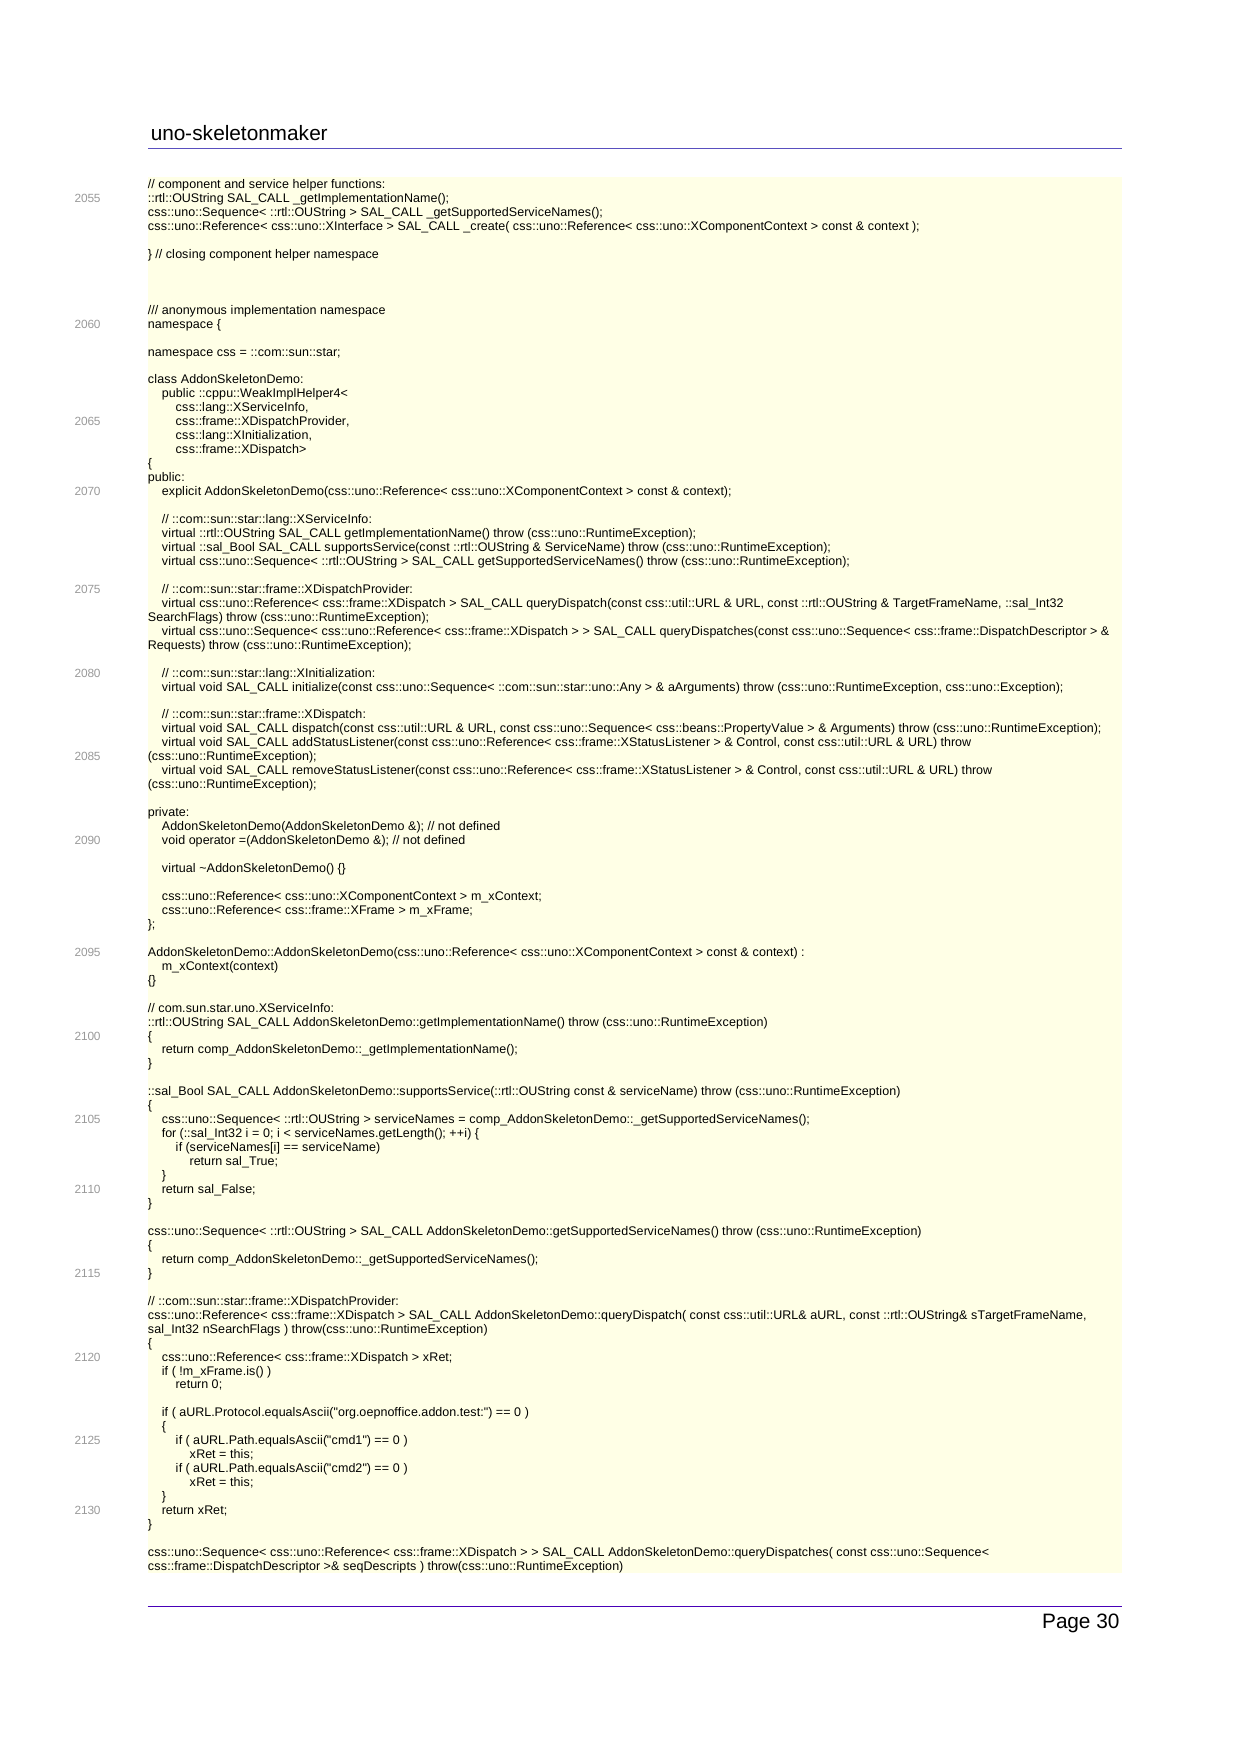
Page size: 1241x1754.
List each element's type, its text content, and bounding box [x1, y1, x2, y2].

text css::uno::Reference< css::frame::XFrame > m_xFrame; [148, 903, 1122, 917]
text ::rtl::OUString SAL_CALL _getImplementationName(); [148, 191, 1122, 205]
text } [148, 1196, 1122, 1210]
text css::lang::XInitialization, [148, 428, 1122, 442]
text virtual ~AddonSkeletonDemo() {} [148, 861, 1122, 875]
text virtual css::uno::Reference< css::frame::XDispatch > SAL_CALL queryDispatch(const css::util::URL & URL, const ::rtl::OUString & TargetFrameName, ::sal_Int32 SearchFlags) throw (css::uno::RuntimeException); [148, 596, 1122, 624]
text css::uno::Sequence< css::uno::Reference< css::frame::XDispatch > > SAL_CALL AddonSkeletonDemo::queryDispatches( const css::uno::Sequence< css::frame::DispatchDescriptor >& seqDescripts ) throw(css::uno::RuntimeException) [148, 1545, 1122, 1573]
text for (::sal_Int32 i = 0; i < serviceNames.getLength(); ++i) { [148, 1126, 1122, 1140]
text if ( !m_xFrame.is() ) [148, 1363, 1122, 1377]
text AddonSkeletonDemo(AddonSkeletonDemo &); // not defined [148, 819, 1122, 833]
text // ::com::sun::star::lang::XInitialization: [148, 666, 1122, 679]
text if (serviceNames[i] == serviceName) [148, 1140, 1122, 1154]
text ::sal_Bool SAL_CALL AddonSkeletonDemo::supportsService(::rtl::OUString const & serviceName) throw (css::uno::RuntimeException) [148, 1084, 1122, 1098]
text { [148, 1419, 1122, 1433]
text css::frame::XDispatch> [148, 442, 1122, 456]
text css::uno::Sequence< ::rtl::OUString > SAL_CALL AddonSkeletonDemo::getSupportedServiceNames() throw (css::uno::RuntimeException) [148, 1224, 1122, 1238]
text virtual ::sal_Bool SAL_CALL supportsService(const ::rtl::OUString & ServiceName) throw (css::uno::RuntimeException); [148, 540, 1122, 554]
text css::uno::Sequence< ::rtl::OUString > SAL_CALL _getSupportedServiceNames(); [148, 205, 1122, 219]
text // component and service helper functions: [148, 177, 1122, 191]
text explicit AddonSkeletonDemo(css::uno::Reference< css::uno::XComponentContext > const & context); [148, 484, 1122, 498]
text virtual css::uno::Sequence< ::rtl::OUString > SAL_CALL getSupportedServiceNames() throw (css::uno::RuntimeException); [148, 554, 1122, 568]
text return sal_False; [148, 1182, 1122, 1196]
text } [148, 1489, 1122, 1503]
text // ::com::sun::star::frame::XDispatchProvider: [148, 1294, 1122, 1308]
text if ( aURL.Path.equalsAscii("cmd2") == 0 ) [148, 1461, 1122, 1475]
text // ::com::sun::star::lang::XServiceInfo: [148, 512, 1122, 526]
text private: [148, 805, 1122, 819]
text xRet = this; [148, 1447, 1122, 1461]
text } // closing component helper namespace [148, 247, 1122, 261]
text virtual ::rtl::OUString SAL_CALL getImplementationName() throw (css::uno::RuntimeException); [148, 526, 1122, 540]
text css::lang::XServiceInfo, [148, 400, 1122, 414]
text // ::com::sun::star::frame::XDispatchProvider: [148, 582, 1122, 596]
text virtual void SAL_CALL dispatch(const css::util::URL & URL, const css::uno::Sequence< css::beans::PropertyValue > & Arguments) throw (css::uno::RuntimeException); [148, 721, 1122, 735]
text } [148, 1168, 1122, 1182]
text // ::com::sun::star::frame::XDispatch: [148, 707, 1122, 721]
text return comp_AddonSkeletonDemo::_getSupportedServiceNames(); [148, 1252, 1122, 1266]
text namespace { [148, 317, 1122, 331]
text void operator =(AddonSkeletonDemo &); // not defined [148, 833, 1122, 847]
text return comp_AddonSkeletonDemo::_getImplementationName(); [148, 1042, 1122, 1056]
text xRet = this; [148, 1475, 1122, 1489]
text // com.sun.star.uno.XServiceInfo: [148, 1001, 1122, 1014]
text class AddonSkeletonDemo: [148, 372, 1122, 386]
text public: [148, 470, 1122, 484]
text ::rtl::OUString SAL_CALL AddonSkeletonDemo::getImplementationName() throw (css::uno::RuntimeException) [148, 1014, 1122, 1028]
text virtual void SAL_CALL removeStatusListener(const css::uno::Reference< css::frame::XStatusListener > & Control, const css::util::URL & URL) throw (css::uno::RuntimeException); [148, 763, 1122, 791]
text /// anonymous implementation namespace [148, 303, 1122, 317]
text css::uno::Sequence< ::rtl::OUString > serviceNames = comp_AddonSkeletonDemo::_getSupportedServiceNames(); [148, 1112, 1122, 1126]
text css::uno::Reference< css::uno::XComponentContext > m_xContext; [148, 889, 1122, 903]
text if ( aURL.Protocol.equalsAscii("org.oepnoffice.addon.test:") == 0 ) [148, 1405, 1122, 1419]
text { [148, 456, 1122, 470]
text return sal_True; [148, 1154, 1122, 1168]
text AddonSkeletonDemo::AddonSkeletonDemo(css::uno::Reference< css::uno::XComponentContext > const & context) : [148, 945, 1122, 959]
text virtual css::uno::Sequence< css::uno::Reference< css::frame::XDispatch > > SAL_CALL queryDispatches(const css::uno::Sequence< css::frame::DispatchDescriptor > & Requests) throw (css::uno::RuntimeException); [148, 624, 1122, 652]
text { [148, 1098, 1122, 1112]
text } [148, 1056, 1122, 1070]
text { [148, 1238, 1122, 1252]
text virtual void SAL_CALL initialize(const css::uno::Sequence< ::com::sun::star::uno::Any > & aArguments) throw (css::uno::RuntimeException, css::uno::Exception); [148, 679, 1122, 693]
text { [148, 1336, 1122, 1349]
text namespace css = ::com::sun::star; [148, 344, 1122, 358]
text public ::cppu::WeakImplHelper4< [148, 386, 1122, 400]
text return 0; [148, 1377, 1122, 1391]
text }; [148, 917, 1122, 931]
text } [148, 1517, 1122, 1531]
text css::frame::XDispatchProvider, [148, 414, 1122, 428]
text virtual void SAL_CALL addStatusListener(const css::uno::Reference< css::frame::XStatusListener > & Control, const css::util::URL & URL) throw (css::uno::RuntimeException); [148, 735, 1122, 763]
text css::uno::Reference< css::frame::XDispatch > SAL_CALL AddonSkeletonDemo::queryDispatch( const css::util::URL& aURL, const ::rtl::OUString& sTargetFrameName, sal_Int32 nSearchFlags ) throw(css::uno::RuntimeException) [148, 1308, 1122, 1336]
text css::uno::Reference< css::frame::XDispatch > xRet; [148, 1349, 1122, 1363]
text } [148, 1266, 1122, 1280]
text return xRet; [148, 1503, 1122, 1517]
text {} [148, 973, 1122, 987]
text m_xContext(context) [148, 959, 1122, 973]
text css::uno::Reference< css::uno::XInterface > SAL_CALL _create( css::uno::Reference< css::uno::XComponentContext > const & context ); [148, 219, 1122, 233]
text { [148, 1028, 1122, 1042]
text if ( aURL.Path.equalsAscii("cmd1") == 0 ) [148, 1433, 1122, 1447]
